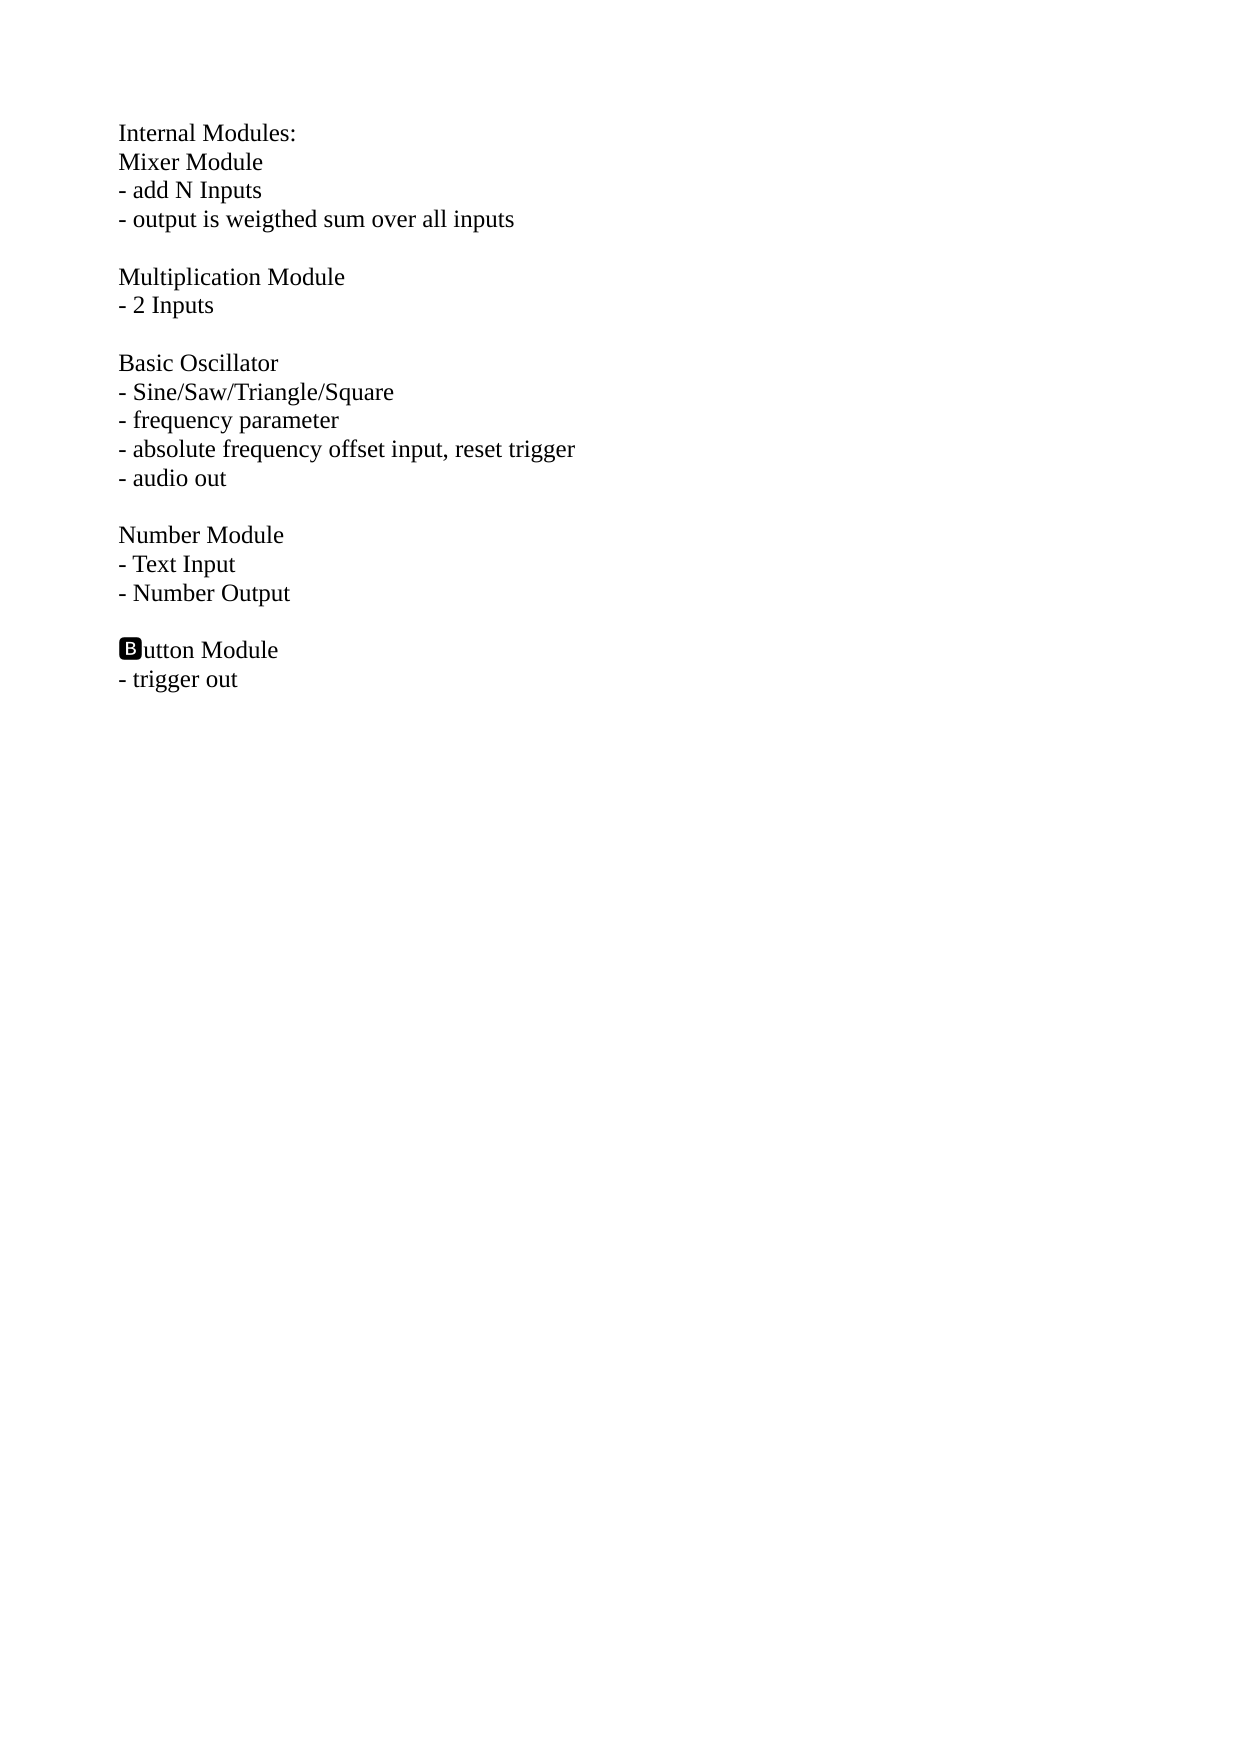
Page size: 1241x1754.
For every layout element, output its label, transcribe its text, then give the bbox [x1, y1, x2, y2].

text - output is weigthed sum over all inputs [118, 204, 1122, 233]
text Basic Oscillator [118, 348, 1122, 377]
text - absolute frequency offset input, reset trigger [118, 434, 1122, 463]
text - Sine/Saw/Triangle/Square [118, 377, 1122, 406]
text - Text Input [118, 549, 1122, 578]
text - trigger out [118, 664, 1122, 693]
text Number Module [118, 521, 1122, 549]
text Mixer Module [118, 147, 1122, 176]
text - 2 Inputs [118, 291, 1122, 319]
text - frequency parameter [118, 406, 1122, 434]
text 🅱️utton Module [118, 636, 1122, 664]
text - Number Output [118, 578, 1122, 607]
text Internal Modules: [118, 118, 1122, 147]
text - audio out [118, 463, 1122, 492]
text - add N Inputs [118, 176, 1122, 204]
text Multiplication Module [118, 262, 1122, 291]
